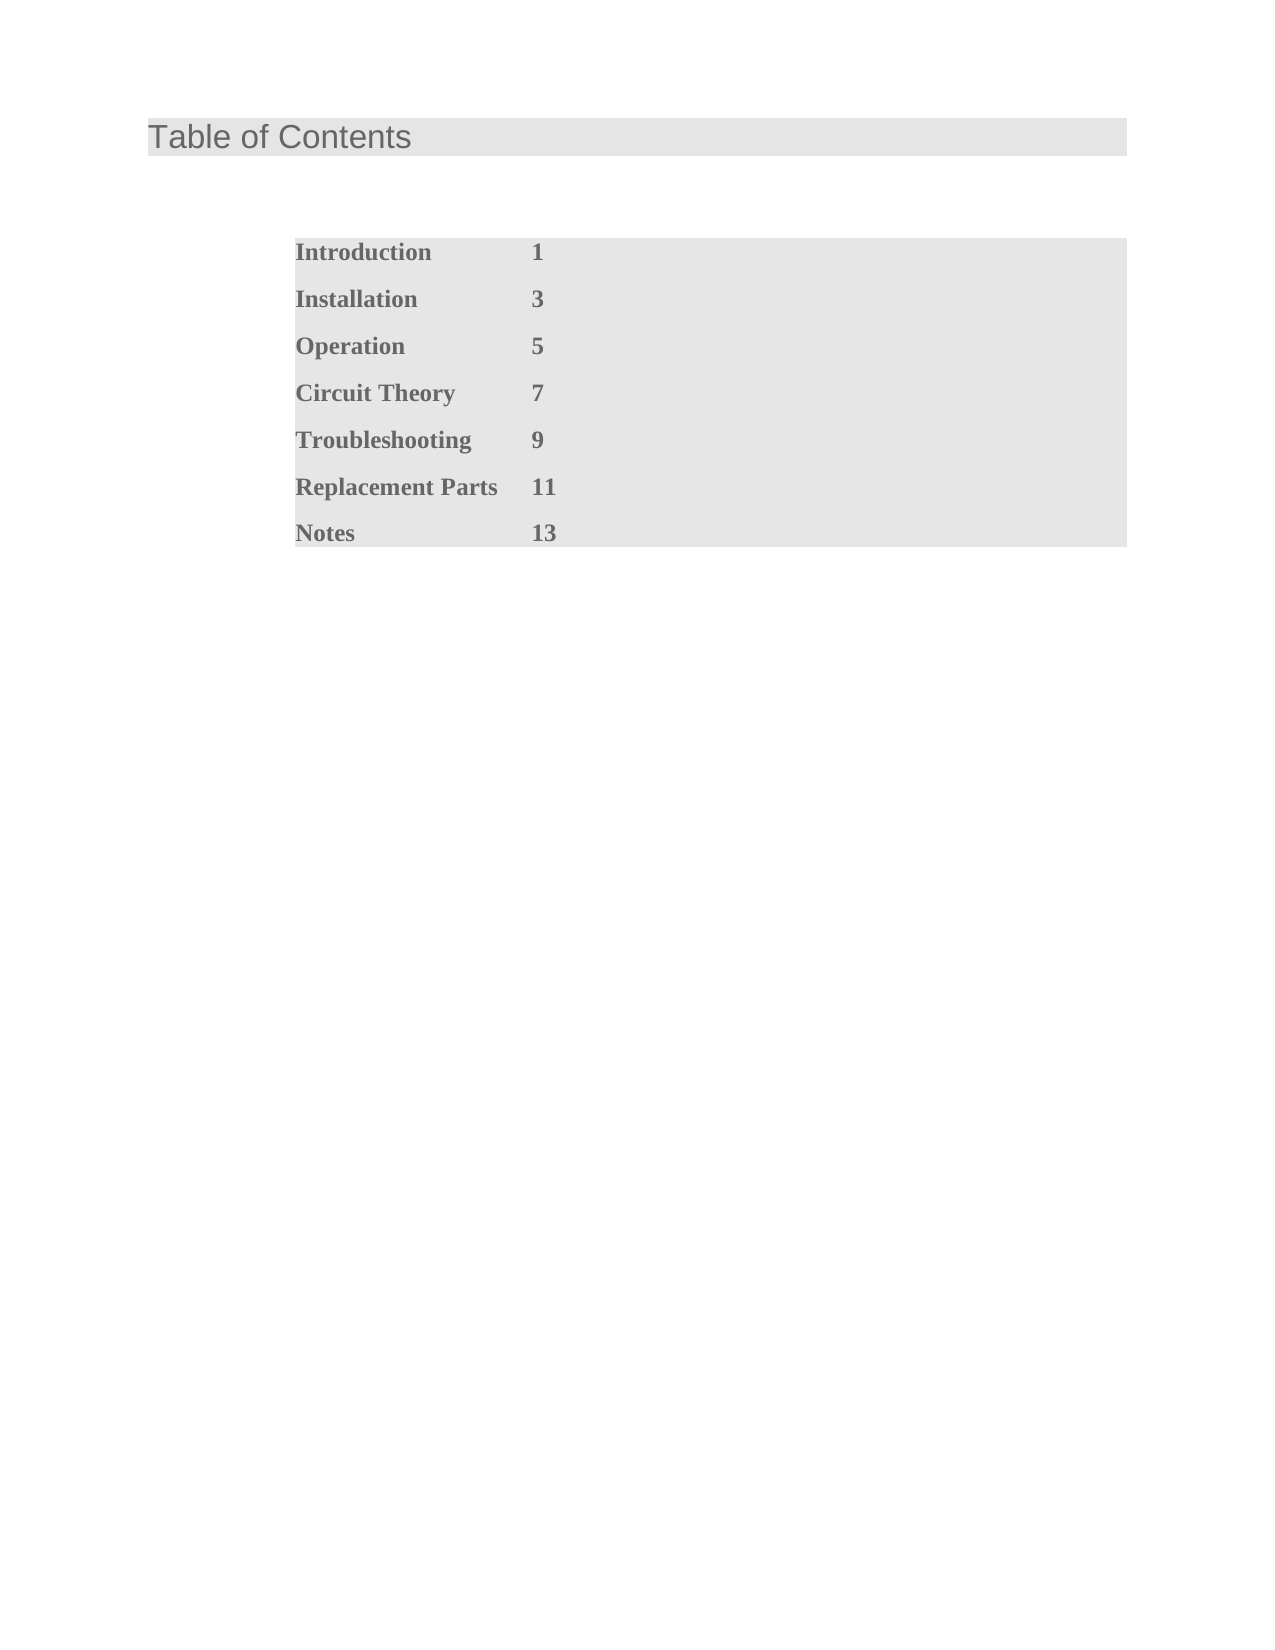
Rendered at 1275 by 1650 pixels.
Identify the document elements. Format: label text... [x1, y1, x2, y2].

text Replacement Parts 11 [295, 472, 1127, 500]
text Notes 13 [295, 519, 1127, 547]
text Circuit Theory 7 [295, 379, 1127, 407]
text Troubleshooting 9 [295, 426, 1127, 453]
text Installation 3 [295, 285, 1127, 313]
text Introduction 1 [295, 238, 1127, 266]
subtitle Table of Contents [148, 215, 1127, 219]
text Operation 5 [295, 332, 1127, 360]
